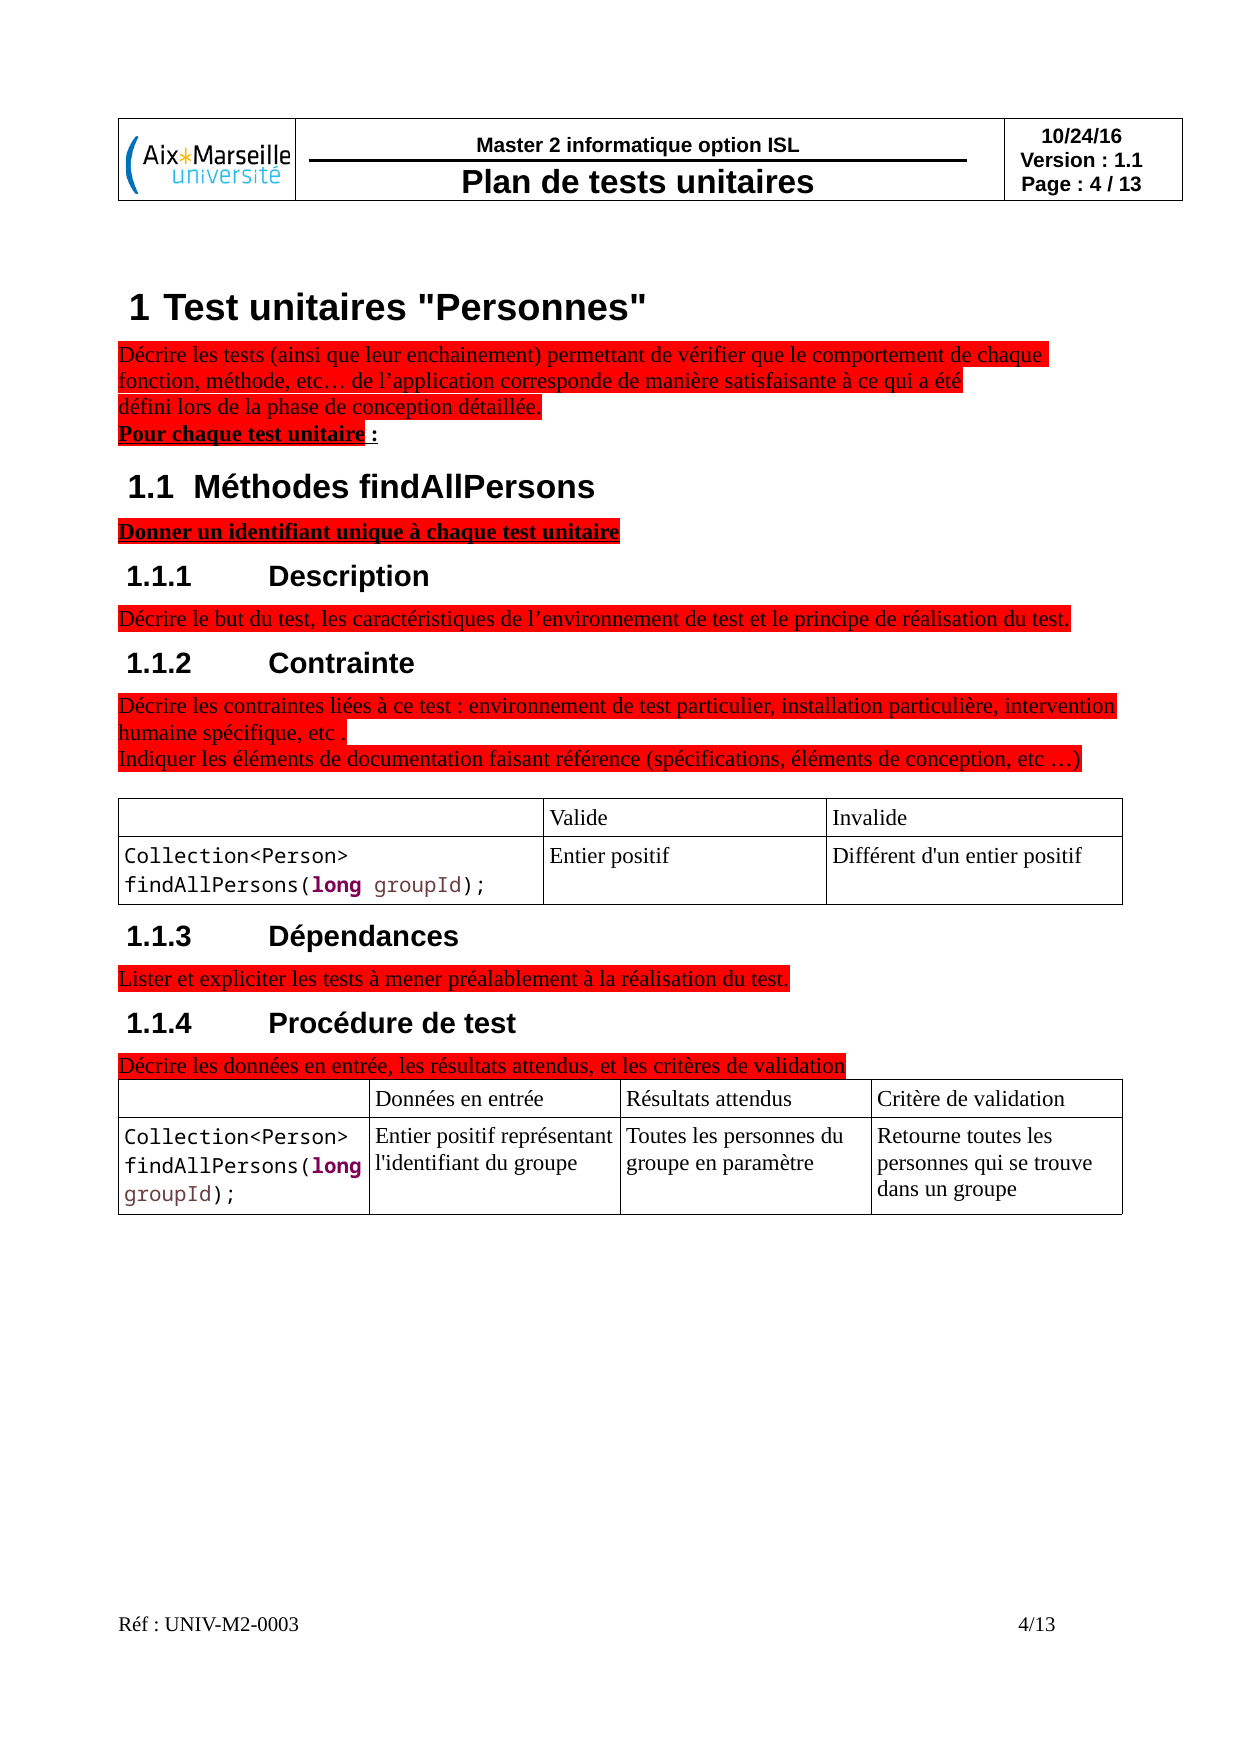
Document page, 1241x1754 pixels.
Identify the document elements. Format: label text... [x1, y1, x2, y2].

table_cell Différent d'un entier positif [827, 837, 1122, 904]
table_header Invalide [827, 799, 1122, 836]
text défini lors de la phase de conception détaillée. [118, 393, 1122, 420]
subtitle Procédure de test [118, 1006, 1122, 1040]
text Lister et expliciter les tests à mener préalablement à la réalisation du test. [118, 965, 1122, 992]
table_cell Collection<Person> findAllPersons(long groupId); [119, 1118, 369, 1213]
text Donner un identifiant unique à chaque test unitaire [118, 518, 1122, 544]
table_cell Collection<Person> findAllPersons(long groupId); [119, 837, 543, 904]
subtitle Test unitaires "Personnes" [118, 284, 1122, 328]
table_cell Retourne toutes les personnes qui se trouve dans un groupe [872, 1118, 1122, 1213]
table_cell Entier positif [544, 837, 826, 904]
table_header [119, 1080, 369, 1117]
text Décrire le but du test, les caractéristiques de l’environnement de test et le principe de réalisation du test. [118, 605, 1122, 632]
table_cell Entier positif représentant l'identifiant du groupe [370, 1118, 620, 1213]
table_cell Toutes les personnes du groupe en paramètre [621, 1118, 871, 1213]
text Pour chaque test unitaire : [118, 420, 1122, 446]
text Décrire les tests (ainsi que leur enchainement) permettant de vérifier que le comportement de chaque fonction, méthode, etc… de l’application corresponde de manière satisfaisante à ce qui a été [118, 341, 1122, 393]
table_header Données en entrée [370, 1080, 620, 1117]
picture [125, 136, 290, 194]
text Décrire les contraintes liées à ce test : environnement de test particulier, installation particulière, intervention humaine spécifique, etc . [118, 692, 1122, 745]
table_header Résultats attendus [621, 1080, 871, 1117]
subtitle Description [118, 559, 1122, 593]
text Décrire les données en entrée, les résultats attendus, et les critères de validation [118, 1052, 1122, 1079]
table_header Critère de validation [872, 1080, 1122, 1117]
subtitle Méthodes findAllPersons [118, 467, 1122, 506]
text Indiquer les éléments de documentation faisant référence (spécifications, éléments de conception, etc …) [118, 745, 1122, 772]
subtitle Contrainte [118, 646, 1122, 680]
subtitle Dépendances [118, 919, 1122, 953]
table_header [119, 799, 543, 836]
table_header Valide [544, 799, 826, 836]
